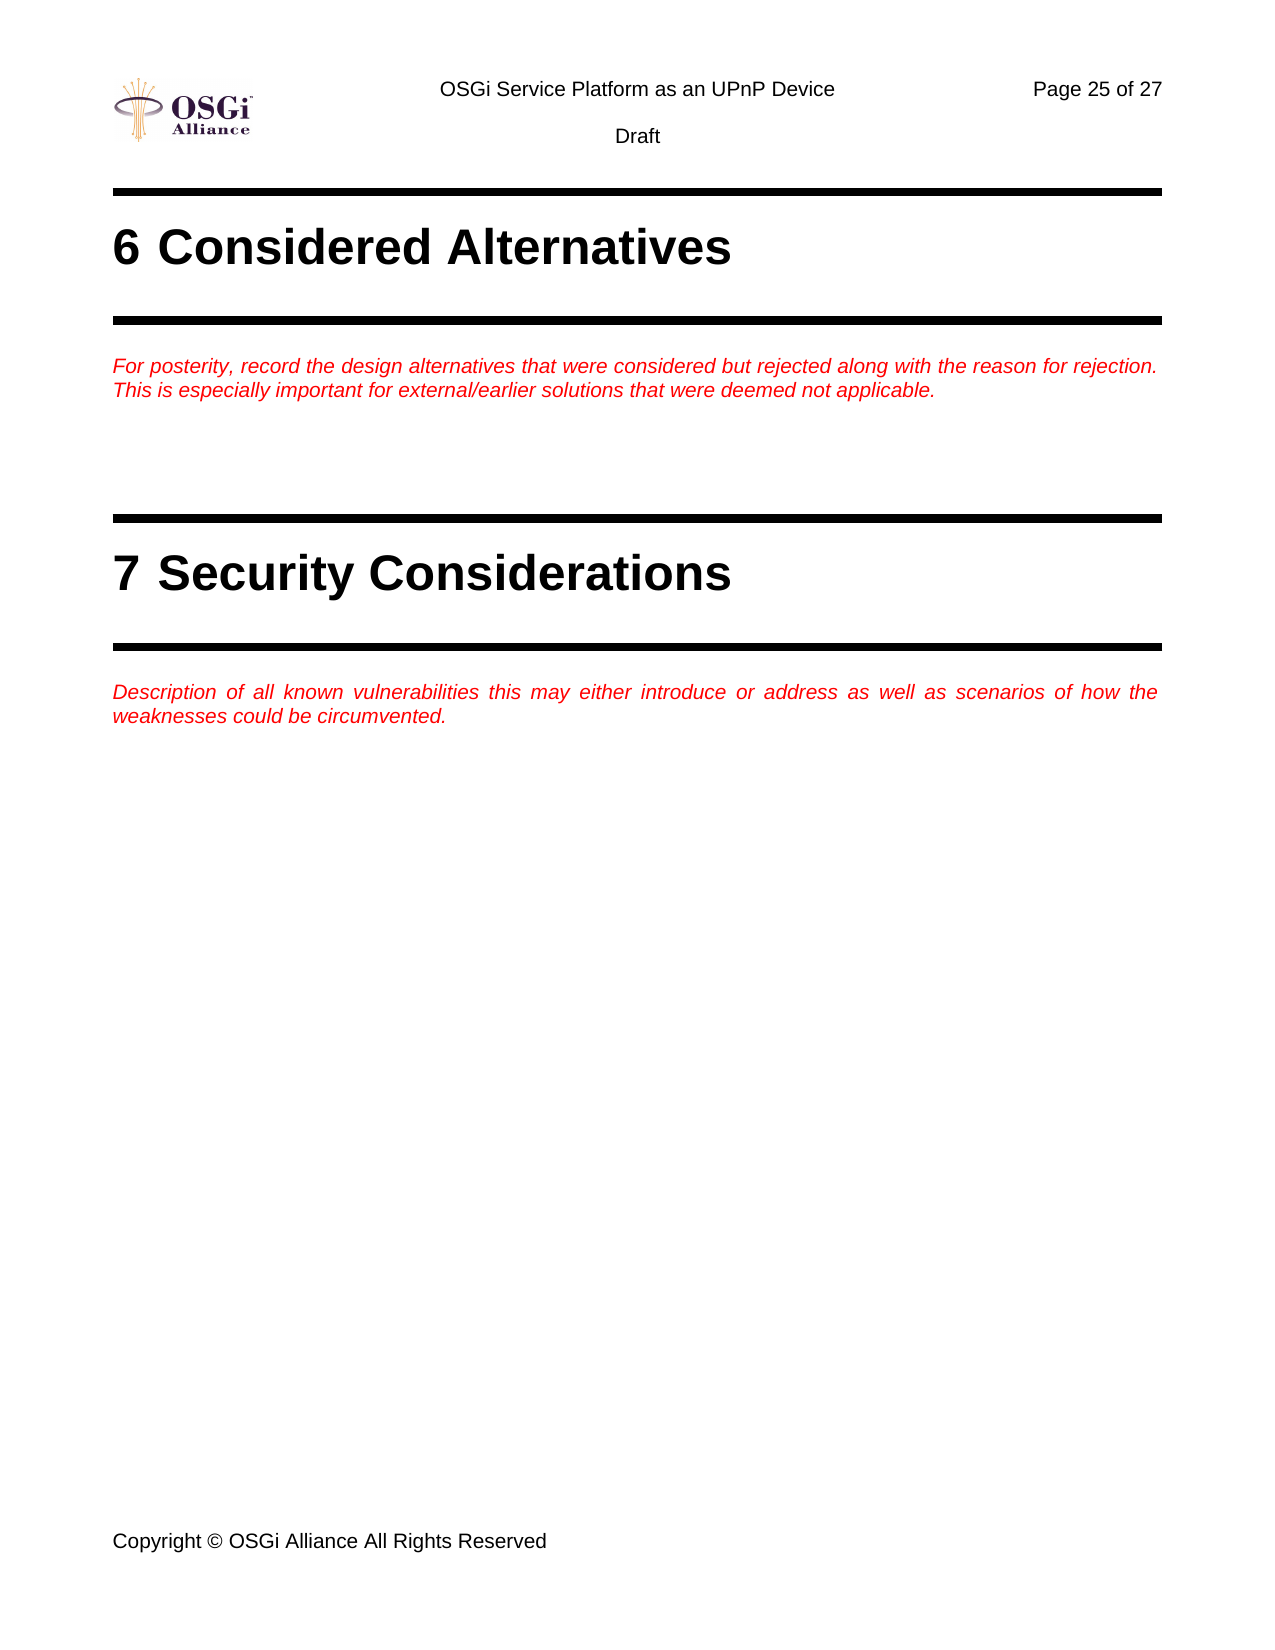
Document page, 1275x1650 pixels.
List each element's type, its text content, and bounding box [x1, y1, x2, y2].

picture [114, 78, 253, 142]
subtitle Considered Alternatives [112, 189, 1162, 325]
text For posterity, record the design alternatives that were considered but rejected along with the reason for rejection. This is especially important for external/earlier solutions that were deemed not applicable. [112, 354, 1162, 402]
subtitle Security Considerations [112, 515, 1162, 651]
text Description of all known vulnerabilities this may either introduce or address as well as scenarios of how the weaknesses could be circumvented. [112, 680, 1162, 728]
